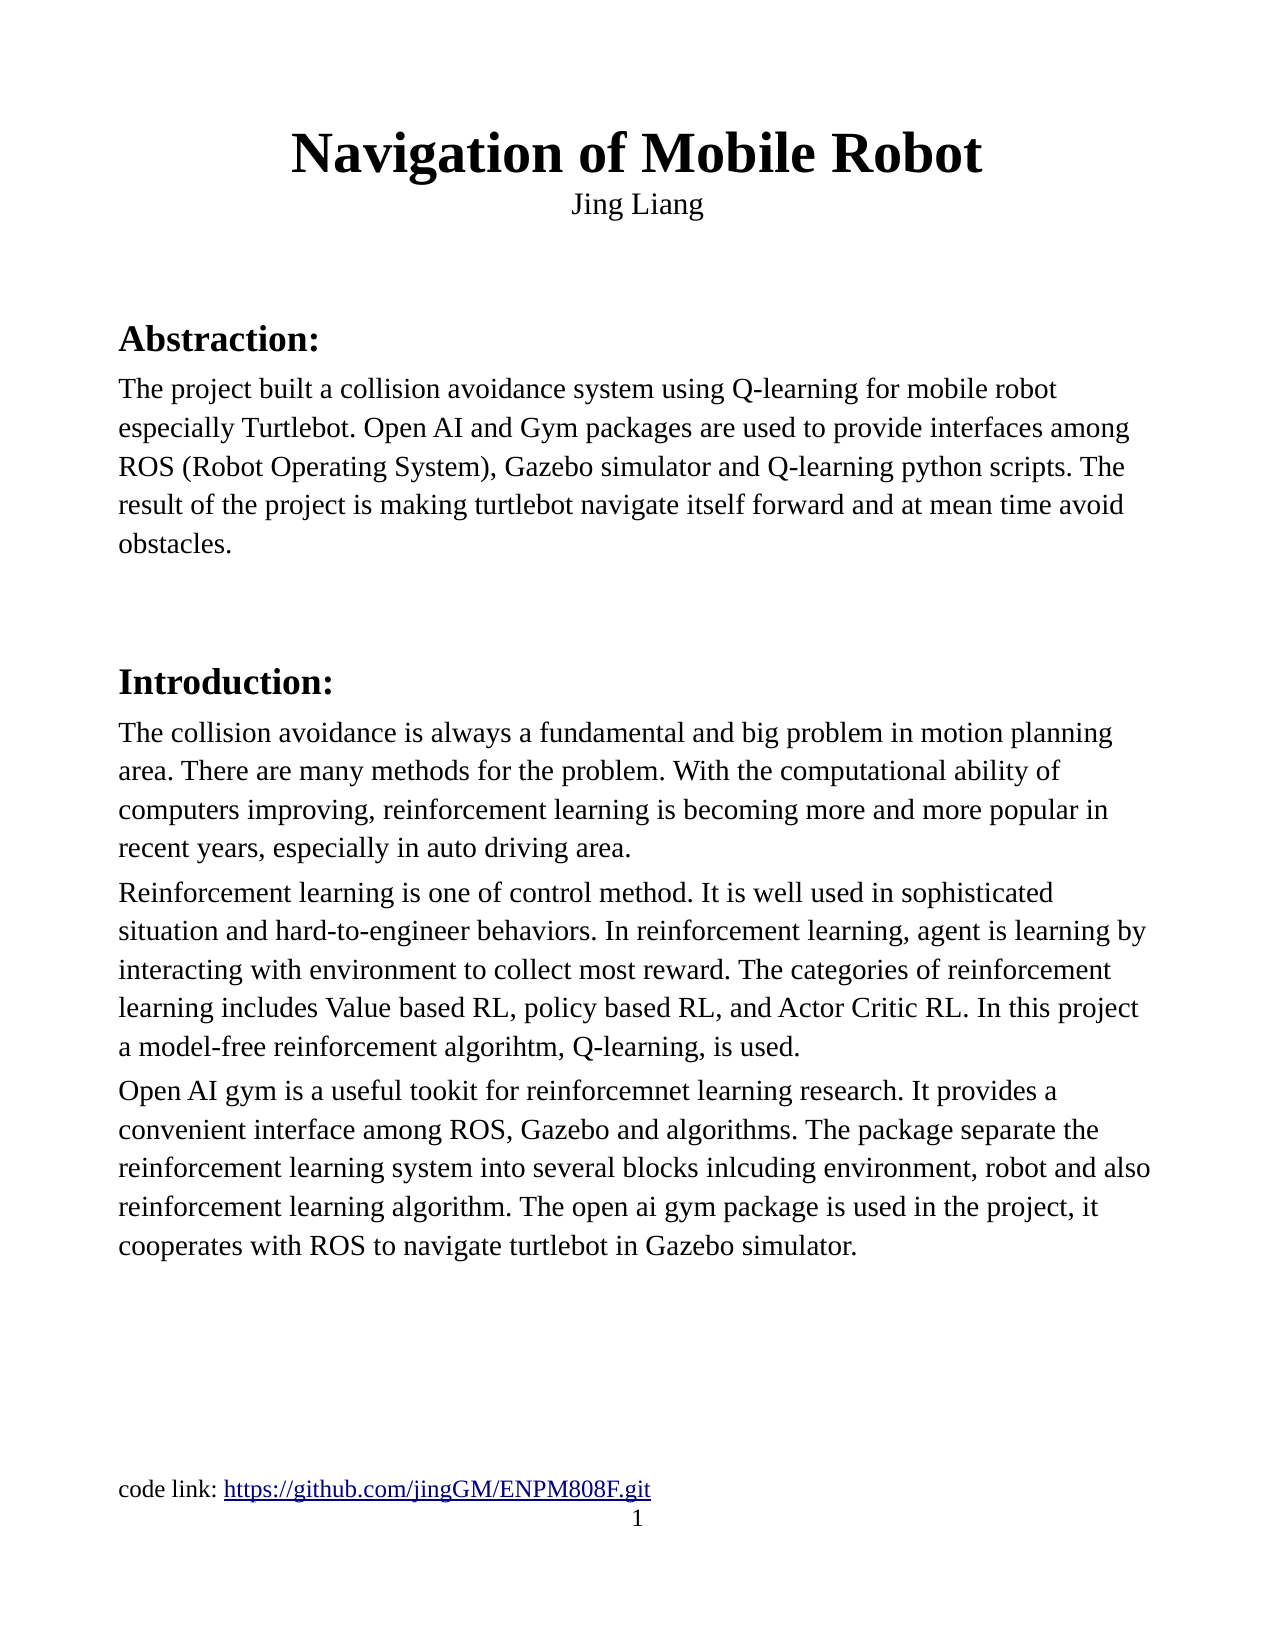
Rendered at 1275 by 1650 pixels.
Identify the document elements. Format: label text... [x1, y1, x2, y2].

text Navigation of Mobile Robot [118, 118, 1157, 185]
text The collision avoidance is always a fundamental and big problem in motion planning area. There are many methods for the problem. With the computational ability of computers improving, reinforcement learning is becoming more and more popular in recent years, especially in auto driving area. [118, 715, 1157, 864]
text Introduction: [118, 659, 1157, 702]
text Open AI gym is a useful tookit for reinforcemnet learning research. It provides a convenient interface among ROS, Gazebo and algorithms. The package separate the reinforcement learning system into several blocks inlcuding environment, robot and also reinforcement learning algorithm. The open ai gym package is used in the project, it cooperates with ROS to navigate turtlebot in Gazebo simulator. [118, 1073, 1157, 1261]
text Reinforcement learning is one of control method. It is well used in sophisticated situation and hard-to-engineer behaviors. In reinforcement learning, agent is learning by interacting with environment to collect most reward. The categories of reinforcement learning includes Value based RL, policy based RL, and Actor Critic RL. In this project a model-free reinforcement algorihtm, Q-learning, is used. [118, 875, 1157, 1062]
text The project built a collision avoidance system using Q-learning for mobile robot especially Turtlebot. Open AI and Gym packages are used to provide interfaces among ROS (Robot Operating System), Gazebo simulator and Q-learning python scripts. The result of the project is making turtlebot navigate itself forward and at mean time avoid obstacles. [118, 372, 1157, 559]
text Jing Liang [118, 185, 1157, 221]
text Abstraction: [118, 316, 1157, 359]
